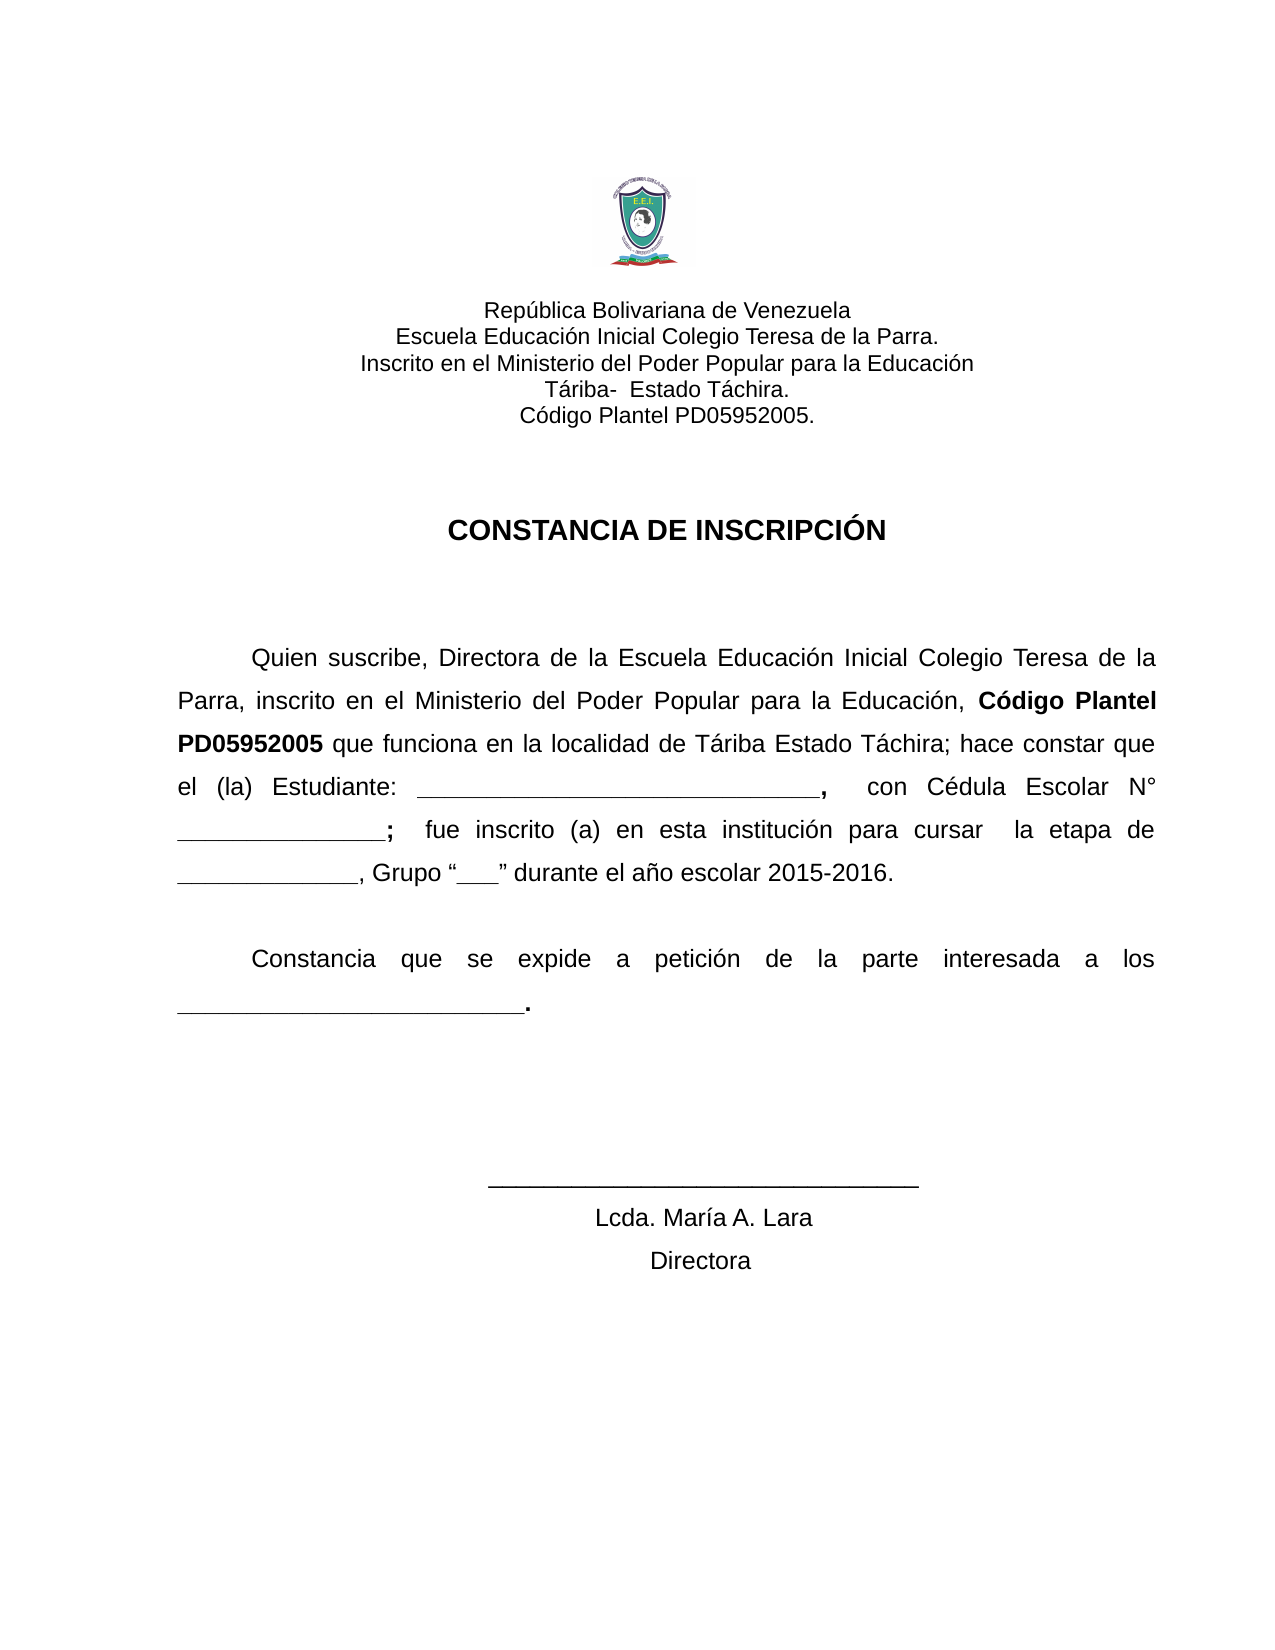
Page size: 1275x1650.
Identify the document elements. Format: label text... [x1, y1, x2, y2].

text CONSTANCIA DE INSCRIPCIÓN [177, 513, 1157, 546]
text Lcda. María A. Lara [177, 1203, 1157, 1232]
text Inscrito en el Ministerio del Poder Popular para la Educación [177, 350, 1157, 376]
text República Bolivariana de Venezuela [177, 297, 1157, 323]
text Táriba- Estado Táchira. [177, 376, 1157, 402]
text Escuela Educación Inicial Colegio Teresa de la Parra. [177, 323, 1157, 350]
text Directora [177, 1246, 1157, 1275]
text _______________________________ [177, 1160, 1157, 1189]
text Quien suscribe, Directora de la Escuela Educación Inicial Colegio Teresa de la Parra, inscrito en el Ministerio del Poder Popular para la Educación, Código Plantel PD05952005 que funciona en la localidad de Táriba Estado Táchira; hace constar que el (la) Estudiante: _____________________________, con Cédula Escolar N° _______________; fue inscrito (a) en esta institución para cursar la etapa de _____________, Grupo “___” durante el año escolar 2015-2016. [177, 643, 1157, 887]
text Constancia que se expide a petición de la parte interesada a los _________________________. [177, 944, 1157, 1016]
text Código Plantel PD05952005. [177, 402, 1157, 429]
